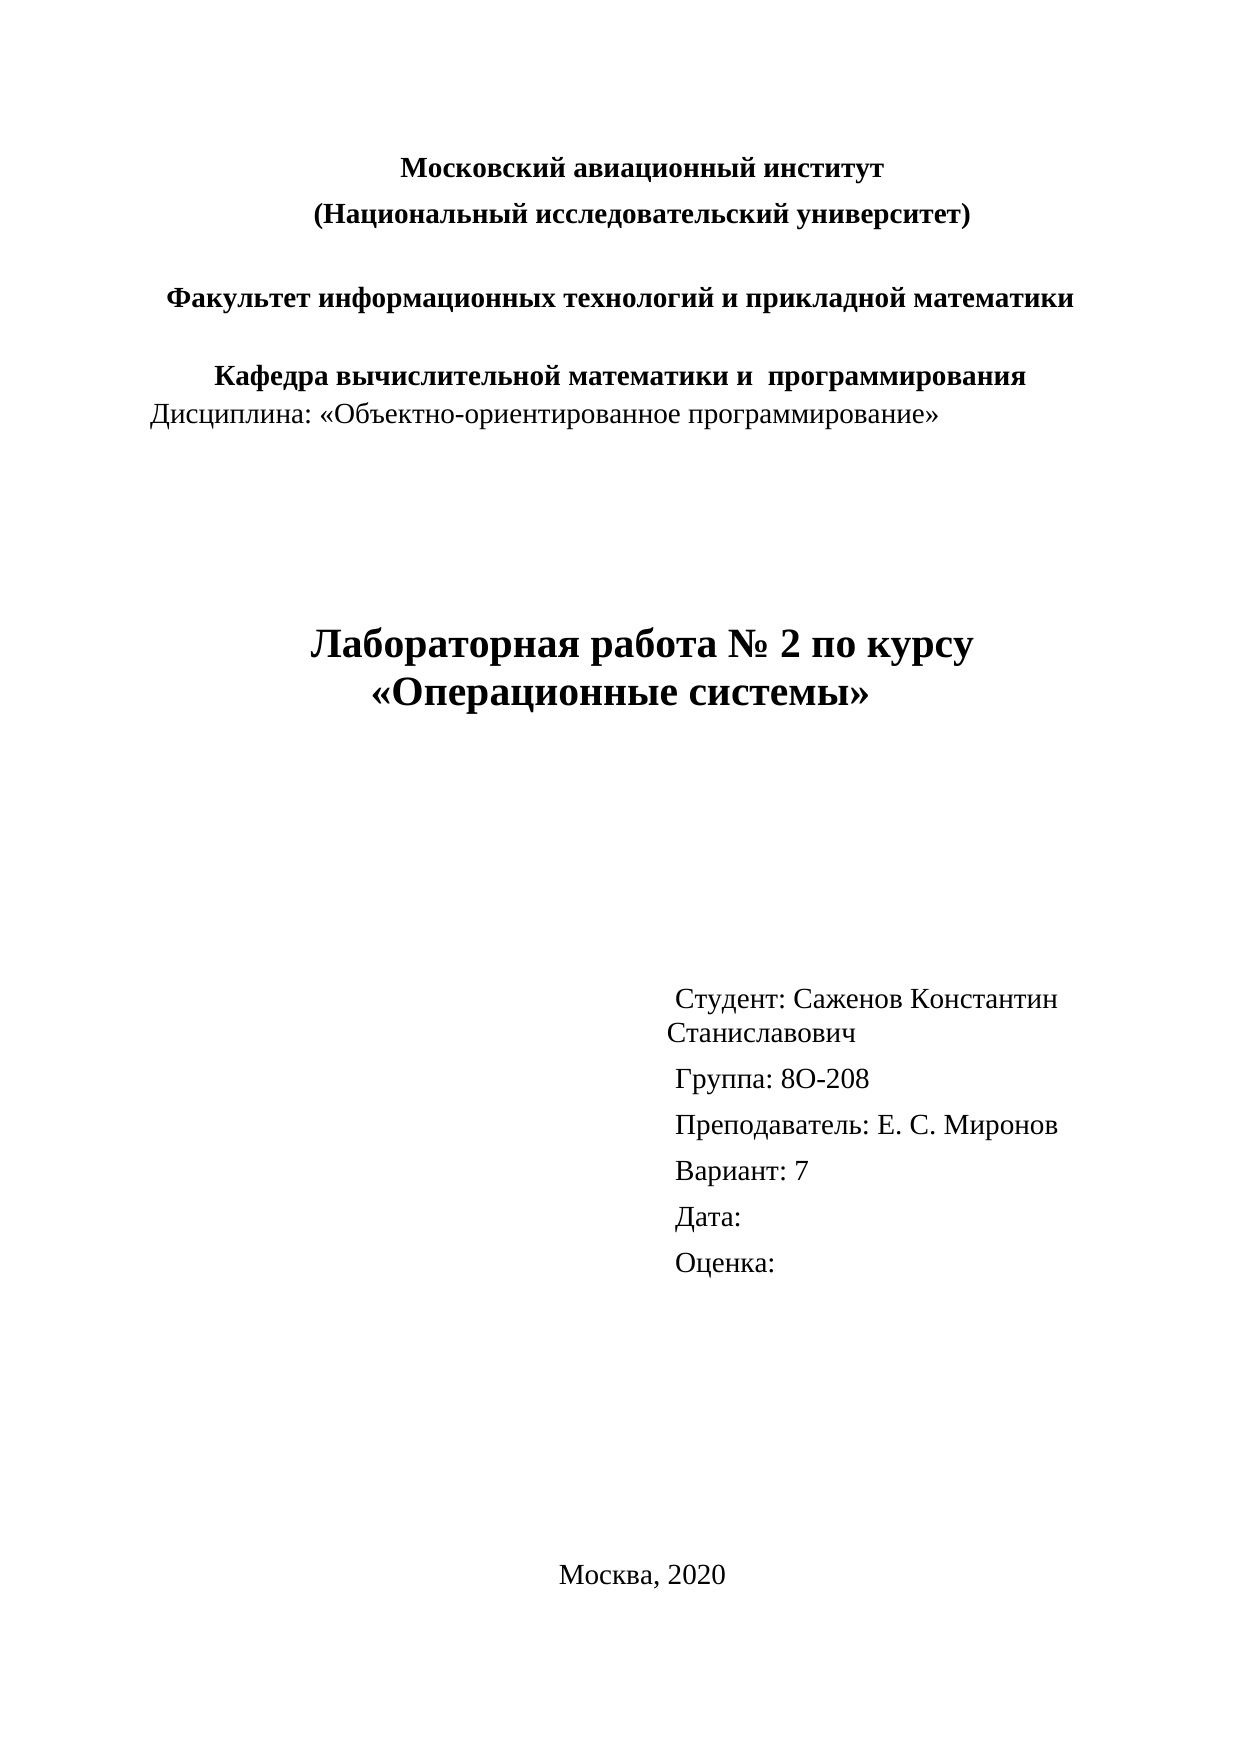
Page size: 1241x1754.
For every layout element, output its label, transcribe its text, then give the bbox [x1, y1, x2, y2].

text Группа: 8О-208 [667, 1061, 1091, 1094]
text (Национальный исследовательский университет) [150, 196, 1091, 229]
text Факультет информационных технологий и прикладной математики [150, 281, 1091, 314]
text Дата: [667, 1199, 1091, 1233]
text Кафедра вычислительной математики и программирования [150, 358, 1091, 391]
text Студент: Саженов Константин Станиславович [667, 981, 1091, 1048]
text Лабораторная работа № 2 по курсу «Операционные системы» [150, 619, 1091, 715]
text Оценка: [667, 1245, 1091, 1279]
text Московский авиационный институт [150, 150, 1091, 183]
text Вариант: 7 [667, 1153, 1091, 1187]
text Дисциплина: «Объектно-ориентированное программирование» [150, 396, 1091, 430]
text Преподаватель: Е. С. Миронов [667, 1107, 1091, 1141]
